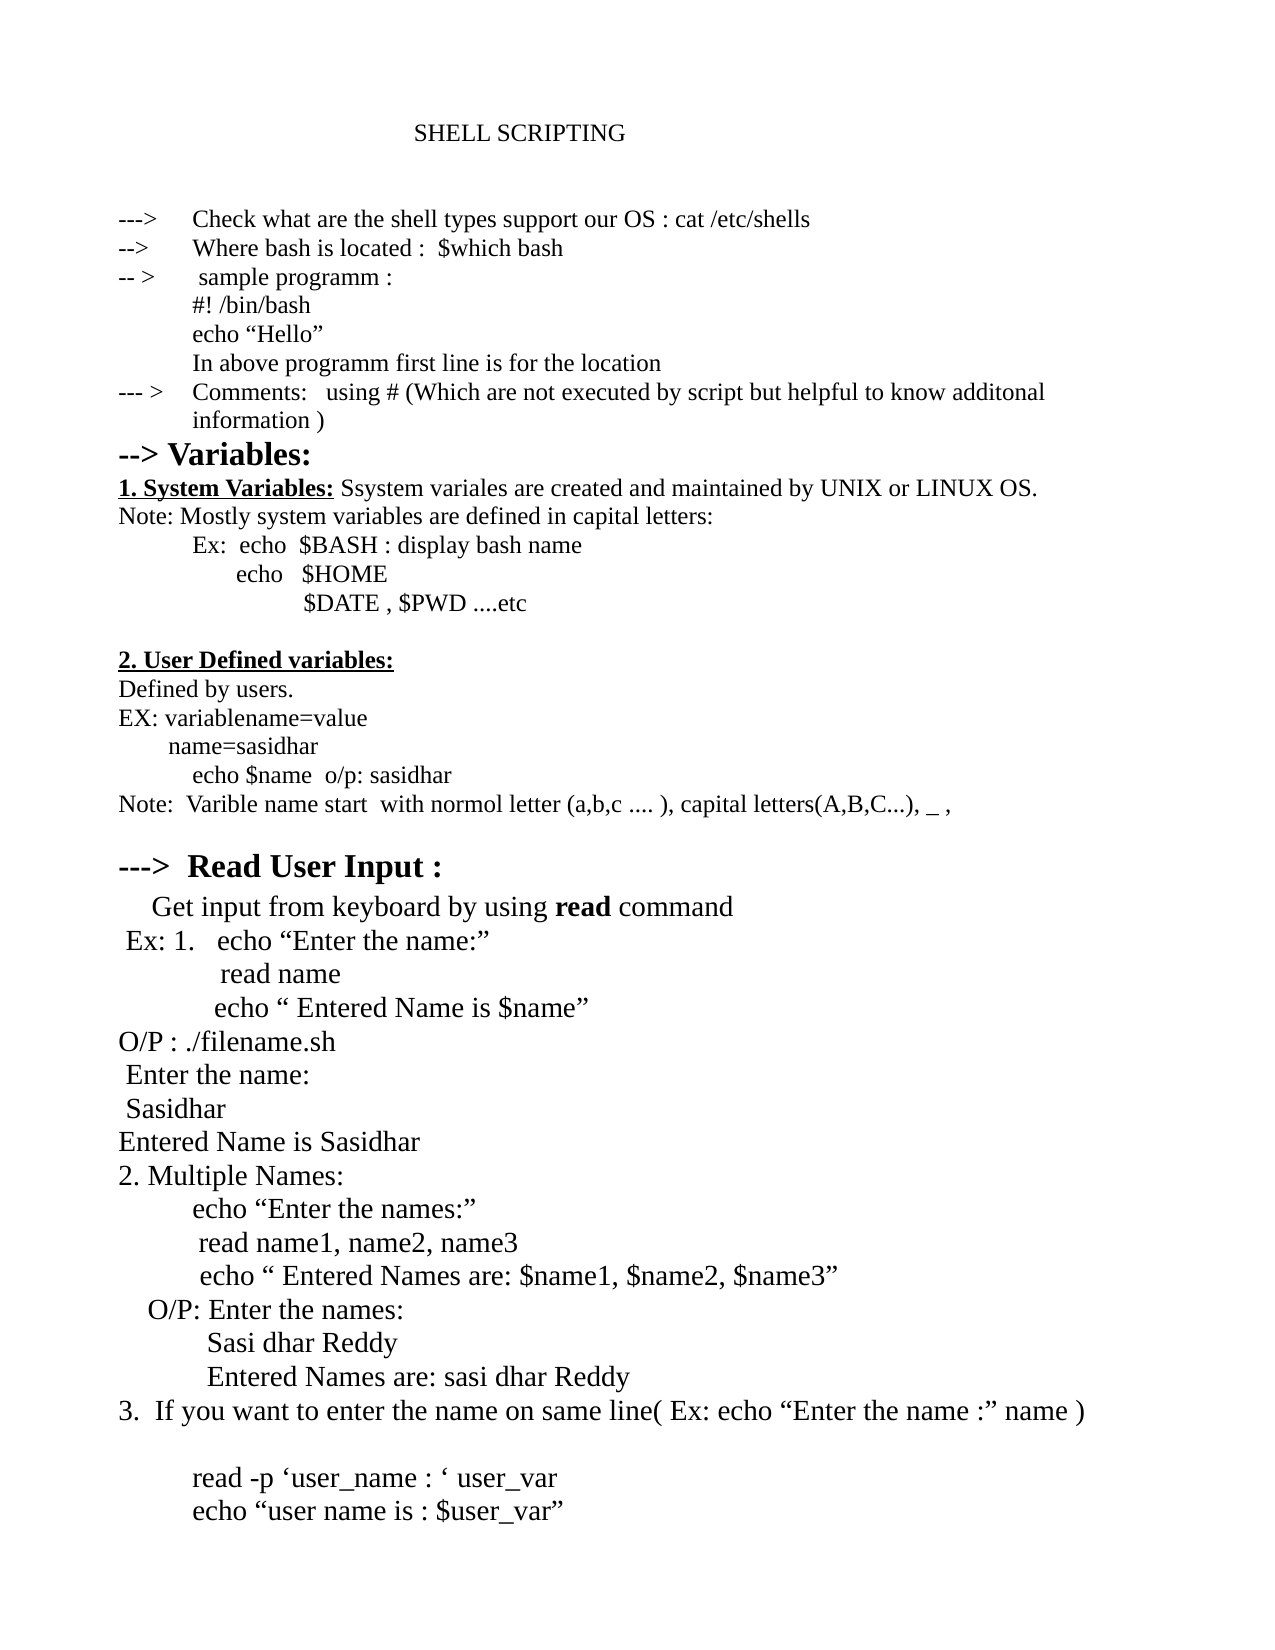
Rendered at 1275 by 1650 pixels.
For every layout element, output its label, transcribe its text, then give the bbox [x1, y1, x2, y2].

text O/P: Enter the names: [118, 1292, 1157, 1326]
text Note: Mostly system variables are defined in capital letters: [118, 501, 1157, 530]
text SHELL SCRIPTING [118, 118, 1157, 147]
text Ex: echo $BASH : display bash name [118, 530, 1157, 559]
text -- > sample programm : [118, 262, 1157, 291]
text echo “user name is : $user_var” [118, 1493, 1157, 1527]
text EX: variablename=value [118, 703, 1157, 731]
text O/P : ./filename.sh [118, 1024, 1157, 1057]
text Get input from keyboard by using read command [118, 885, 1157, 923]
text echo “ Entered Names are: $name1, $name2, $name3” [118, 1258, 1157, 1292]
text 2. User Defined variables: [118, 645, 1157, 674]
text echo “Hello” [118, 319, 1157, 348]
text echo $HOME [118, 559, 1157, 588]
text read -p ‘user_name : ‘ user_var [118, 1460, 1157, 1493]
text echo $name o/p: sasidhar [118, 760, 1157, 789]
text #! /bin/bash [118, 291, 1157, 319]
text Entered Names are: sasi dhar Reddy [118, 1359, 1157, 1393]
text ---> Check what are the shell types support our OS : cat /etc/shells [118, 204, 1157, 233]
text read name1, name2, name3 [118, 1225, 1157, 1258]
text Ex: 1. echo “Enter the name:” [118, 923, 1157, 957]
text read name [118, 957, 1157, 990]
text Enter the name: [118, 1057, 1157, 1091]
text 3. If you want to enter the name on same line( Ex: echo “Enter the name :” name ) [118, 1393, 1157, 1426]
text --> Where bash is located : $which bash [118, 233, 1157, 262]
text echo “ Entered Name is $name” [118, 990, 1157, 1024]
text ---> Read User Input : [118, 846, 1157, 885]
text In above programm first line is for the location [118, 348, 1157, 377]
text Sasidhar [118, 1091, 1157, 1124]
text echo “Enter the names:” [118, 1191, 1157, 1225]
text Note: Varible name start with normol letter (a,b,c .... ), capital letters(A,B,C...), _ , [118, 789, 1157, 818]
text 2. Multiple Names: [118, 1158, 1157, 1191]
text Entered Name is Sasidhar [118, 1124, 1157, 1158]
text --> Variables: [118, 434, 1157, 473]
text 1. System Variables: Ssystem variales are created and maintained by UNIX or LINUX OS. [118, 473, 1157, 501]
text name=sasidhar [118, 731, 1157, 760]
text Sasi dhar Reddy [118, 1326, 1157, 1359]
text --- > Comments: using # (Which are not executed by script but helpful to know additonal information ) [118, 377, 1157, 434]
text Defined by users. [118, 674, 1157, 703]
text $DATE , $PWD ....etc [118, 588, 1157, 616]
